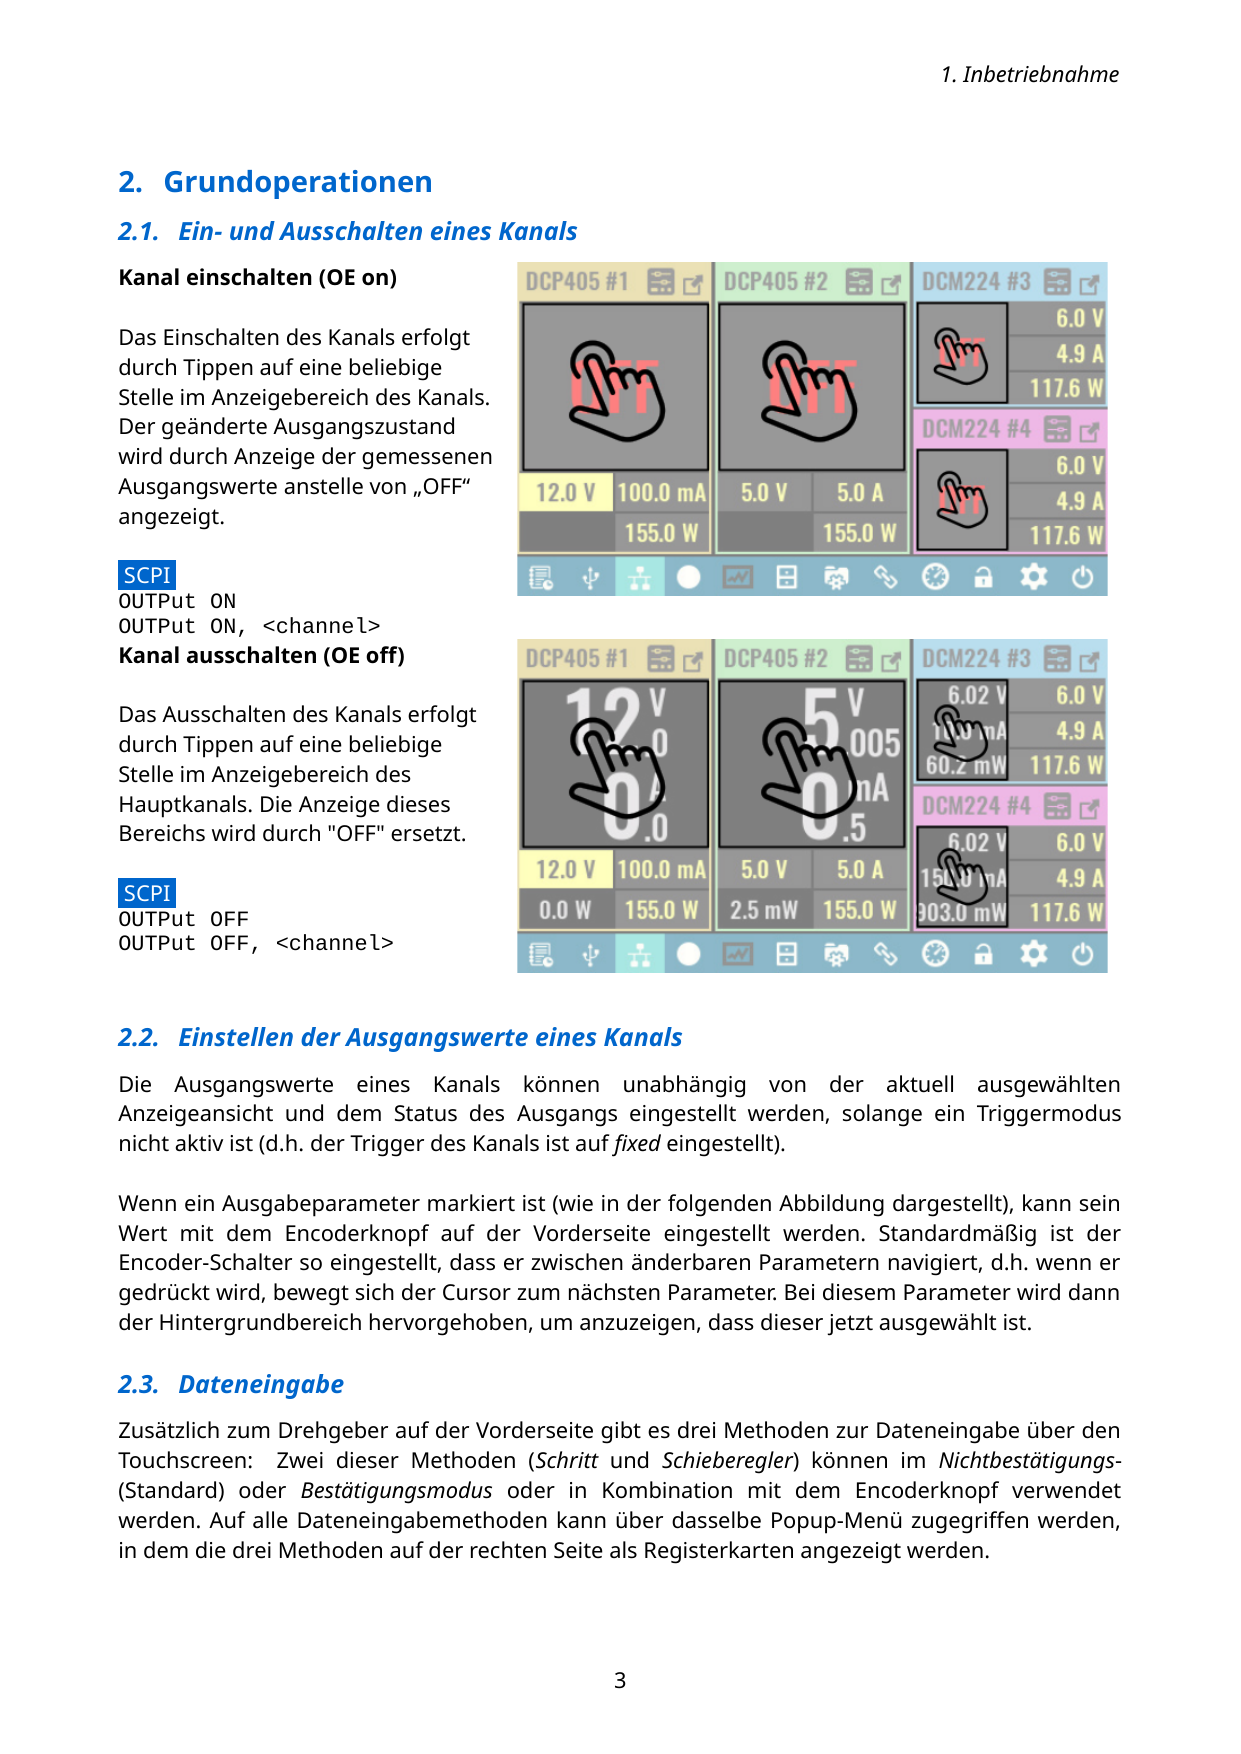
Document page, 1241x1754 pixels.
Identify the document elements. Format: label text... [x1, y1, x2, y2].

table_cell [502, 640, 1123, 990]
text Wenn ein Ausgabeparameter markiert ist (wie in der folgenden Abbildung dargestellt), kann sein Wert mit dem Encoderknopf auf der Vorderseite eingestellt werden. Standardmäßig ist der Encoder-Schalter so eingestellt, dass er zwischen änderbaren Parametern navigiert, d.h. wenn er gedrückt wird, bewegt sich der Cursor zum nächsten Parameter. Bei diesem Parameter wird dann der Hintergrundbereich hervorgehoben, um anzuzeigen, dass dieser jetzt ausgewählt ist. [118, 1188, 1122, 1337]
text Zusätzlich zum Drehgeber auf der Vorderseite gibt es drei Methoden zur Dateneingabe über den Touchscreen: Zwei dieser Methoden (Schritt und Schieberegler) können im Nichtbestätigungs- (Standard) oder Bestätigungsmodus oder in Kombination mit dem Encoderknopf verwendet werden. Auf alle Dateneingabemethoden kann über dasselbe Popup-Menü zugegriffen werden, in dem die drei Methoden auf der rechten Seite als Registerkarten angezeigt werden. [118, 1415, 1122, 1564]
picture [517, 262, 1108, 596]
table_header Kanal einschalten (OE on) Das Einschalten des Kanals erfolgt durch Tippen auf eine beliebige Stelle im Anzeigebereich des Kanals. Der geänderte Ausgangszustand wird durch Anzeige der gemessenen Ausgangswerte anstelle von „OFF“ angezeigt. SCPI OUTPut ON OUTPut ON, <channel> [118, 263, 502, 640]
picture [517, 639, 1108, 973]
subtitle Dateneingabe [118, 1367, 1122, 1401]
table_header [502, 263, 1123, 640]
subtitle Grundoperationen [118, 161, 1122, 201]
table_cell Kanal ausschalten (OE off) Das Ausschalten des Kanals erfolgt durch Tippen auf eine beliebige Stelle im Anzeigebereich des Hauptkanals. Die Anzeige dieses Bereichs wird durch "OFF" ersetzt. SCPI OUTPut OFF OUTPut OFF, <channel> [118, 640, 502, 990]
subtitle Einstellen der Ausgangswerte eines Kanals [118, 1020, 1122, 1054]
subtitle Ein- und Ausschalten eines Kanals [118, 213, 1122, 248]
text Die Ausgangswerte eines Kanals können unabhängig von der aktuell ausgewählten Anzeigeansicht und dem Status des Ausgangs eingestellt werden, solange ein Triggermodus nicht aktiv ist (d.h. der Trigger des Kanals ist auf fixed eingestellt). [118, 1069, 1122, 1158]
